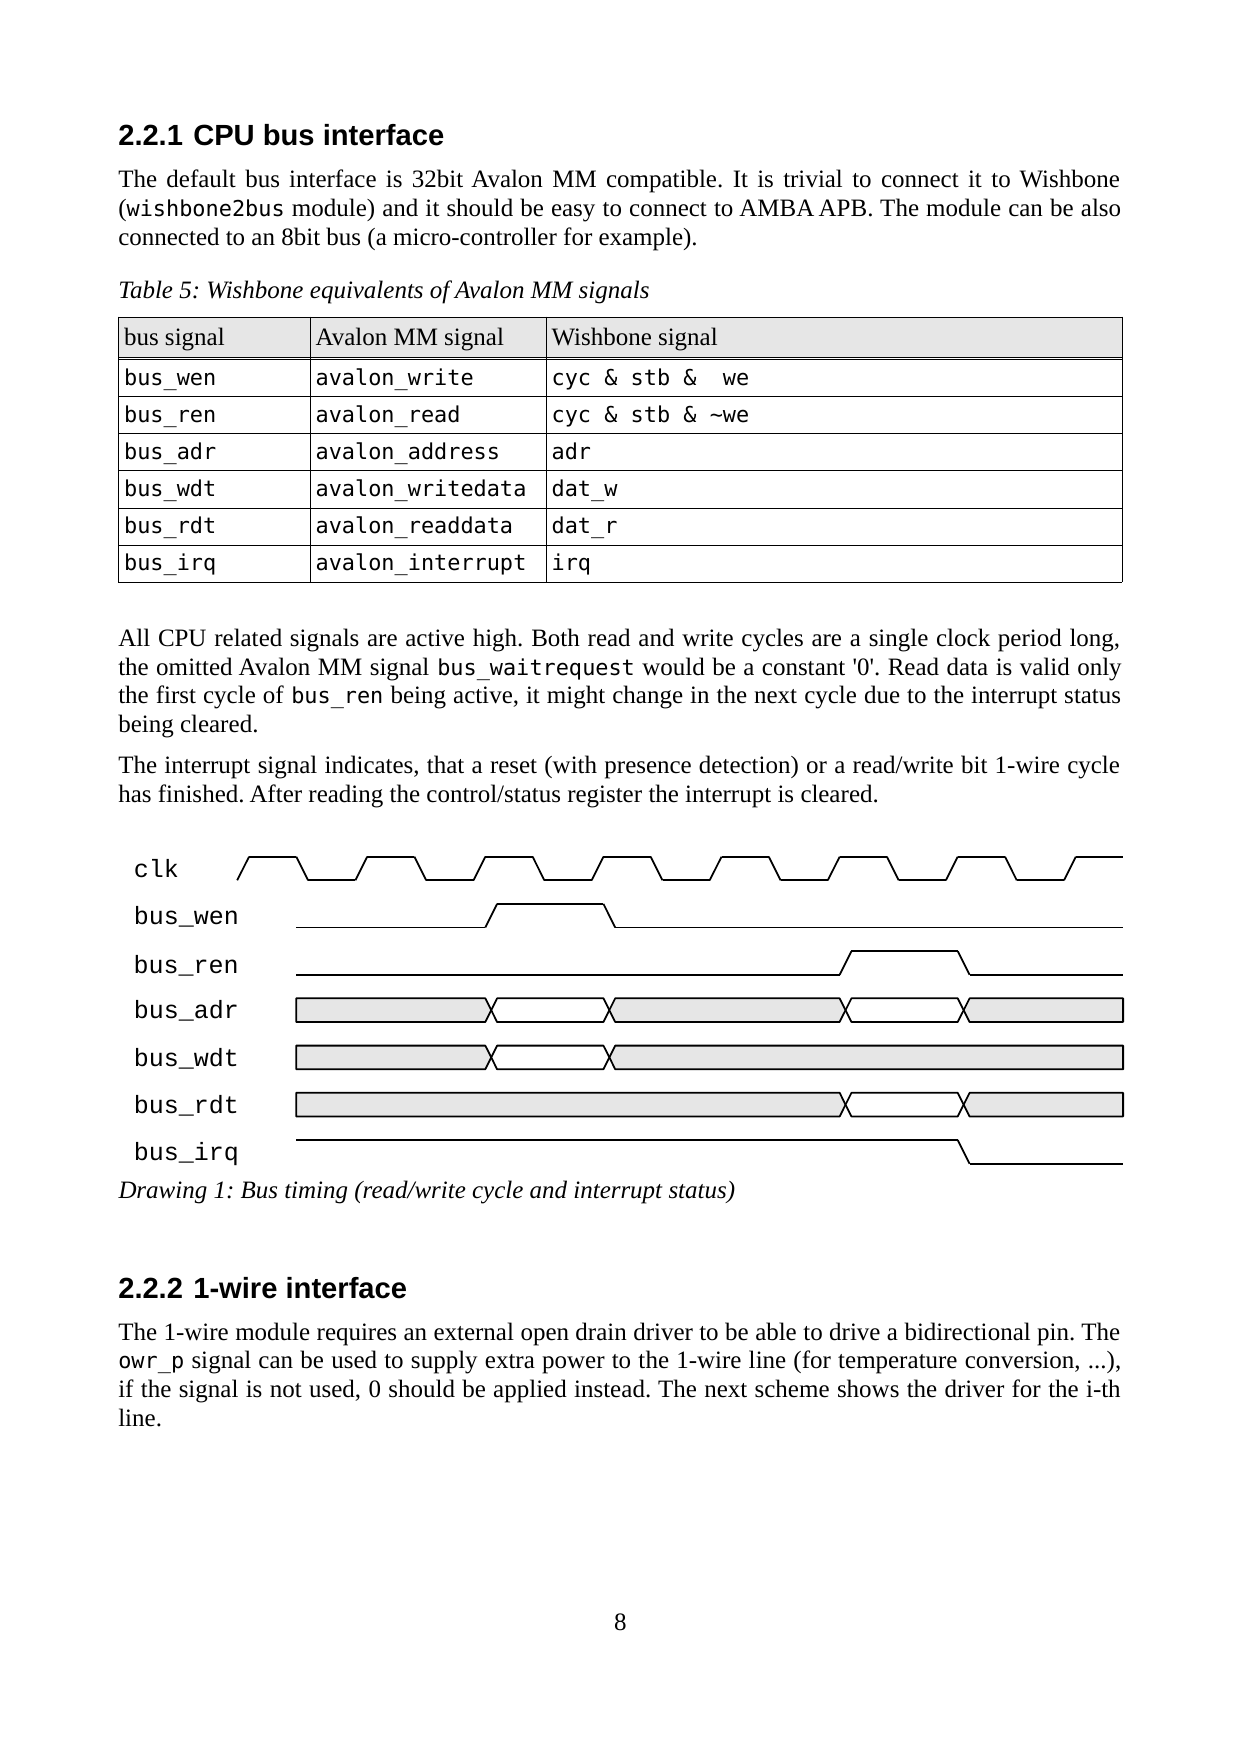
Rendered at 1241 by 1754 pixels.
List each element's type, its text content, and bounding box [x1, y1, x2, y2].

table_cell bus_wdt [119, 471, 310, 507]
subtitle 1-wire interface [118, 1271, 1122, 1304]
table_cell avalon_read [311, 397, 546, 433]
table_header bus signal [119, 318, 310, 357]
text The interrupt signal indicates, that a reset (with presence detection) or a read/write bit 1-wire cycle has finished. After reading the control/status register the interrupt is cleared. [118, 751, 1122, 808]
text All CPU related signals are active high. Both read and write cycles are a single clock period long, the omitted Avalon MM signal bus_waitrequest would be a constant '0'. Read data is valid only the first cycle of bus_ren being active, it might change in the next cycle due to the interrupt status being cleared. [118, 623, 1122, 738]
text The default bus interface is 32bit Avalon MM compatible. It is trivial to connect it to Wishbone (wishbone2bus module) and it should be easy to connect to AMBA APB. The module can be also connected to an 8bit bus (a micro-controller for example). [118, 164, 1122, 250]
table_cell cyc & stb & we [547, 360, 1122, 396]
table_cell bus_wen [119, 360, 310, 396]
table_header Avalon MM signal [311, 318, 546, 357]
table_cell cyc & stb & ~we [547, 397, 1122, 433]
table_cell avalon_readdata [311, 509, 546, 544]
table_cell avalon_address [311, 434, 546, 470]
subtitle CPU bus interface [118, 118, 1122, 152]
table_cell bus_ren [119, 397, 310, 433]
table_cell bus_irq [119, 546, 310, 582]
text Table 5: Wishbone equivalents of Avalon MM signals [118, 275, 1122, 304]
text Drawing 1: Bus timing (read/write cycle and interrupt status) [118, 839, 1124, 1204]
table_cell bus_rdt [119, 509, 310, 544]
table_cell adr [547, 434, 1122, 470]
table_cell dat_w [547, 471, 1122, 507]
table_cell irq [547, 546, 1122, 582]
table_cell bus_adr [119, 434, 310, 470]
table_cell dat_r [547, 509, 1122, 544]
table_cell avalon_interrupt [311, 546, 546, 582]
table_cell avalon_writedata [311, 471, 546, 507]
table_cell avalon_write [311, 360, 546, 396]
text The 1-wire module requires an external open drain driver to be able to drive a bidirectional pin. The owr_p signal can be used to supply extra power to the 1-wire line (for temperature conversion, ...), if the signal is not used, 0 should be applied instead. The next scheme shows the driver for the i-th line. [118, 1317, 1122, 1432]
table_header Wishbone signal [547, 318, 1122, 357]
